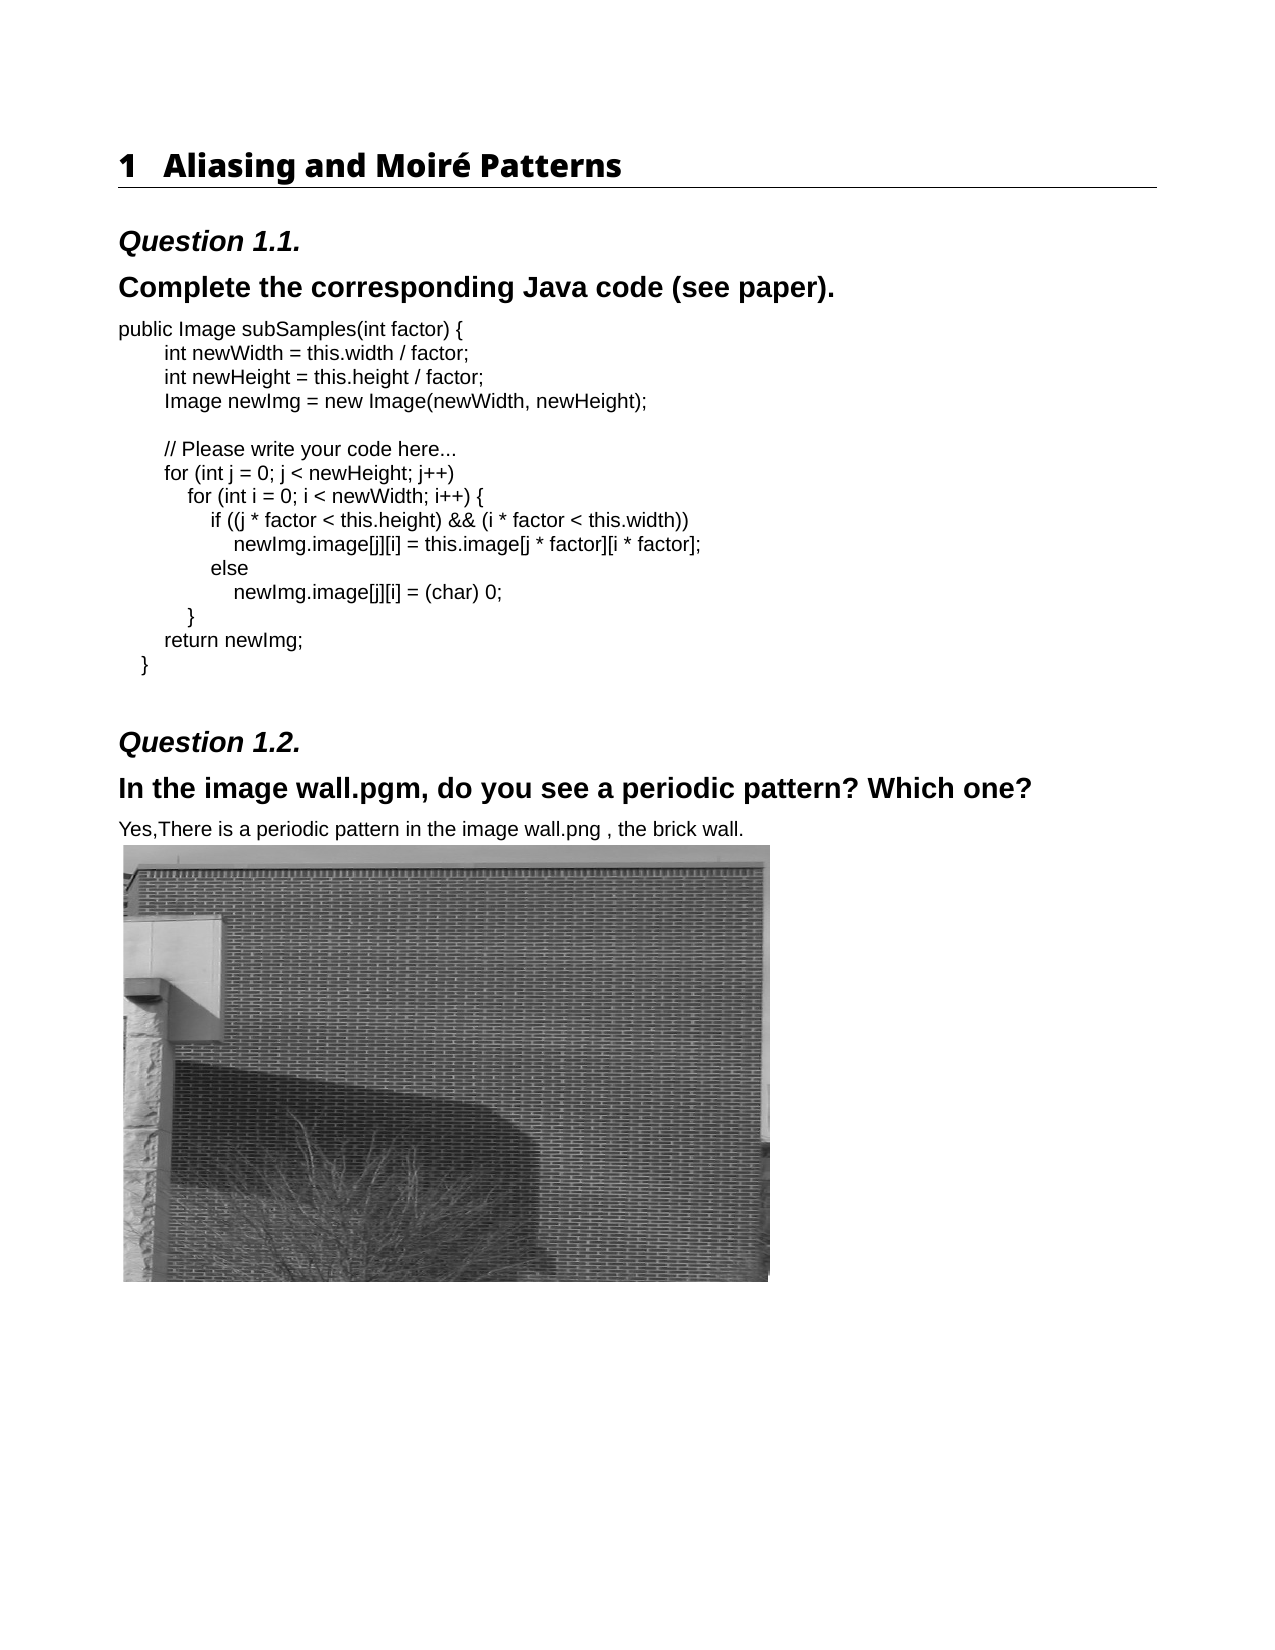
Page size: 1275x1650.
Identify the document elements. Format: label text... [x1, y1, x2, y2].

subtitle Aliasing and Moiré Patterns [118, 143, 1157, 187]
subtitle Question 1.2. [118, 725, 1157, 758]
text if ((j * factor < this.height) && (i * factor < this.width)) [118, 508, 1157, 532]
text public Image subSamples(int factor) { [118, 317, 1157, 341]
text Image newImg = new Image(newWidth, newHeight); [118, 388, 1157, 412]
text newImg.image[j][i] = this.image[j * factor][i * factor]; [118, 532, 1157, 556]
text for (int j = 0; j < newHeight; j++) [118, 460, 1157, 484]
text // Please write your code here... [118, 436, 1157, 460]
subtitle Question 1.1. [118, 224, 1157, 258]
text } [118, 604, 1157, 628]
text return newImg; [118, 628, 1157, 652]
picture [123, 845, 770, 1282]
text int newHeight = this.height / factor; [118, 364, 1157, 388]
text Yes,There is a periodic pattern in the image wall.png , the brick wall. [118, 817, 1157, 841]
text newImg.image[j][i] = (char) 0; [118, 580, 1157, 604]
text for (int i = 0; i < newWidth; i++) { [118, 484, 1157, 508]
text else [118, 556, 1157, 580]
text } [118, 652, 1157, 676]
text Complete the corresponding Java code (see paper). [118, 271, 1157, 304]
text In the image wall.pgm, do you see a periodic pattern? Which one? [118, 771, 1157, 804]
text int newWidth = this.width / factor; [118, 341, 1157, 364]
